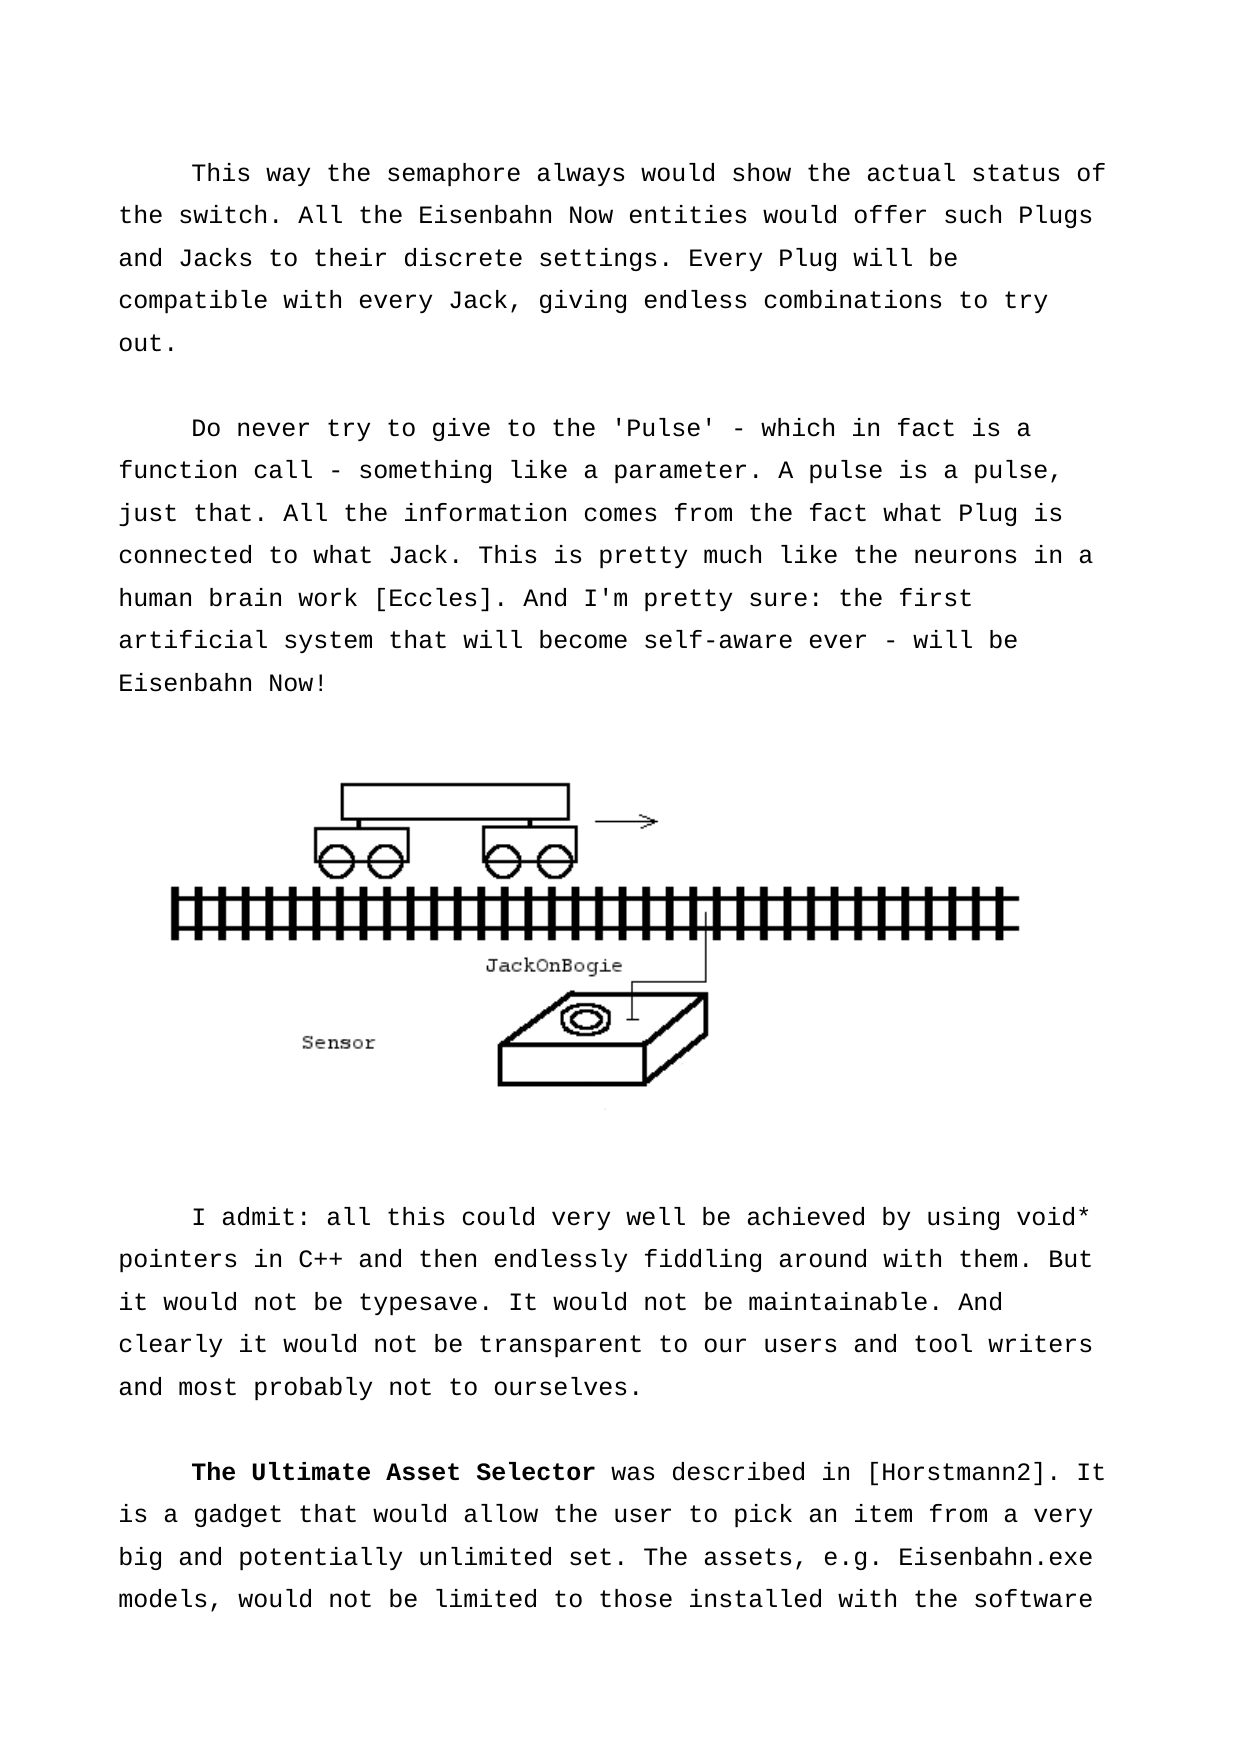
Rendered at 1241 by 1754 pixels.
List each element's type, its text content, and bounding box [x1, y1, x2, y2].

text This way the semaphore always would show the actual status of the switch. All the Eisenbahn Now entities would offer such Plugs and Jacks to their discrete settings. Every Plug will be compatible with every Jack, giving endless combinations to try out. [118, 161, 1122, 359]
text Do never try to give to the 'Pulse' - which in fact is a function call - something like a parameter. A pulse is a pulse, just that. All the information comes from the fact what Plug is connected to what Jack. This is pretty much like the neurons in a human brain work [Eccles]. And I'm pretty sure: the first artificial system that will become self-aware ever - will be Eisenbahn Now! [118, 416, 1122, 699]
text The Ultimate Asset Selector was described in [Horstmann2]. It is a gadget that would allow the user to pick an item from a very big and potentially unlimited set. The assets, e.g. Eisenbahn.exe models, would not be limited to those installed with the software [118, 1459, 1122, 1615]
picture [118, 755, 1123, 1148]
text I admit: all this could very well be achieved by using void* pointers in C++ and then endlessly fiddling around with them. But it would not be typesave. It would not be maintainable. And clearly it would not be transparent to our users and tool writers and most probably not to ourselves. [118, 1204, 1122, 1403]
